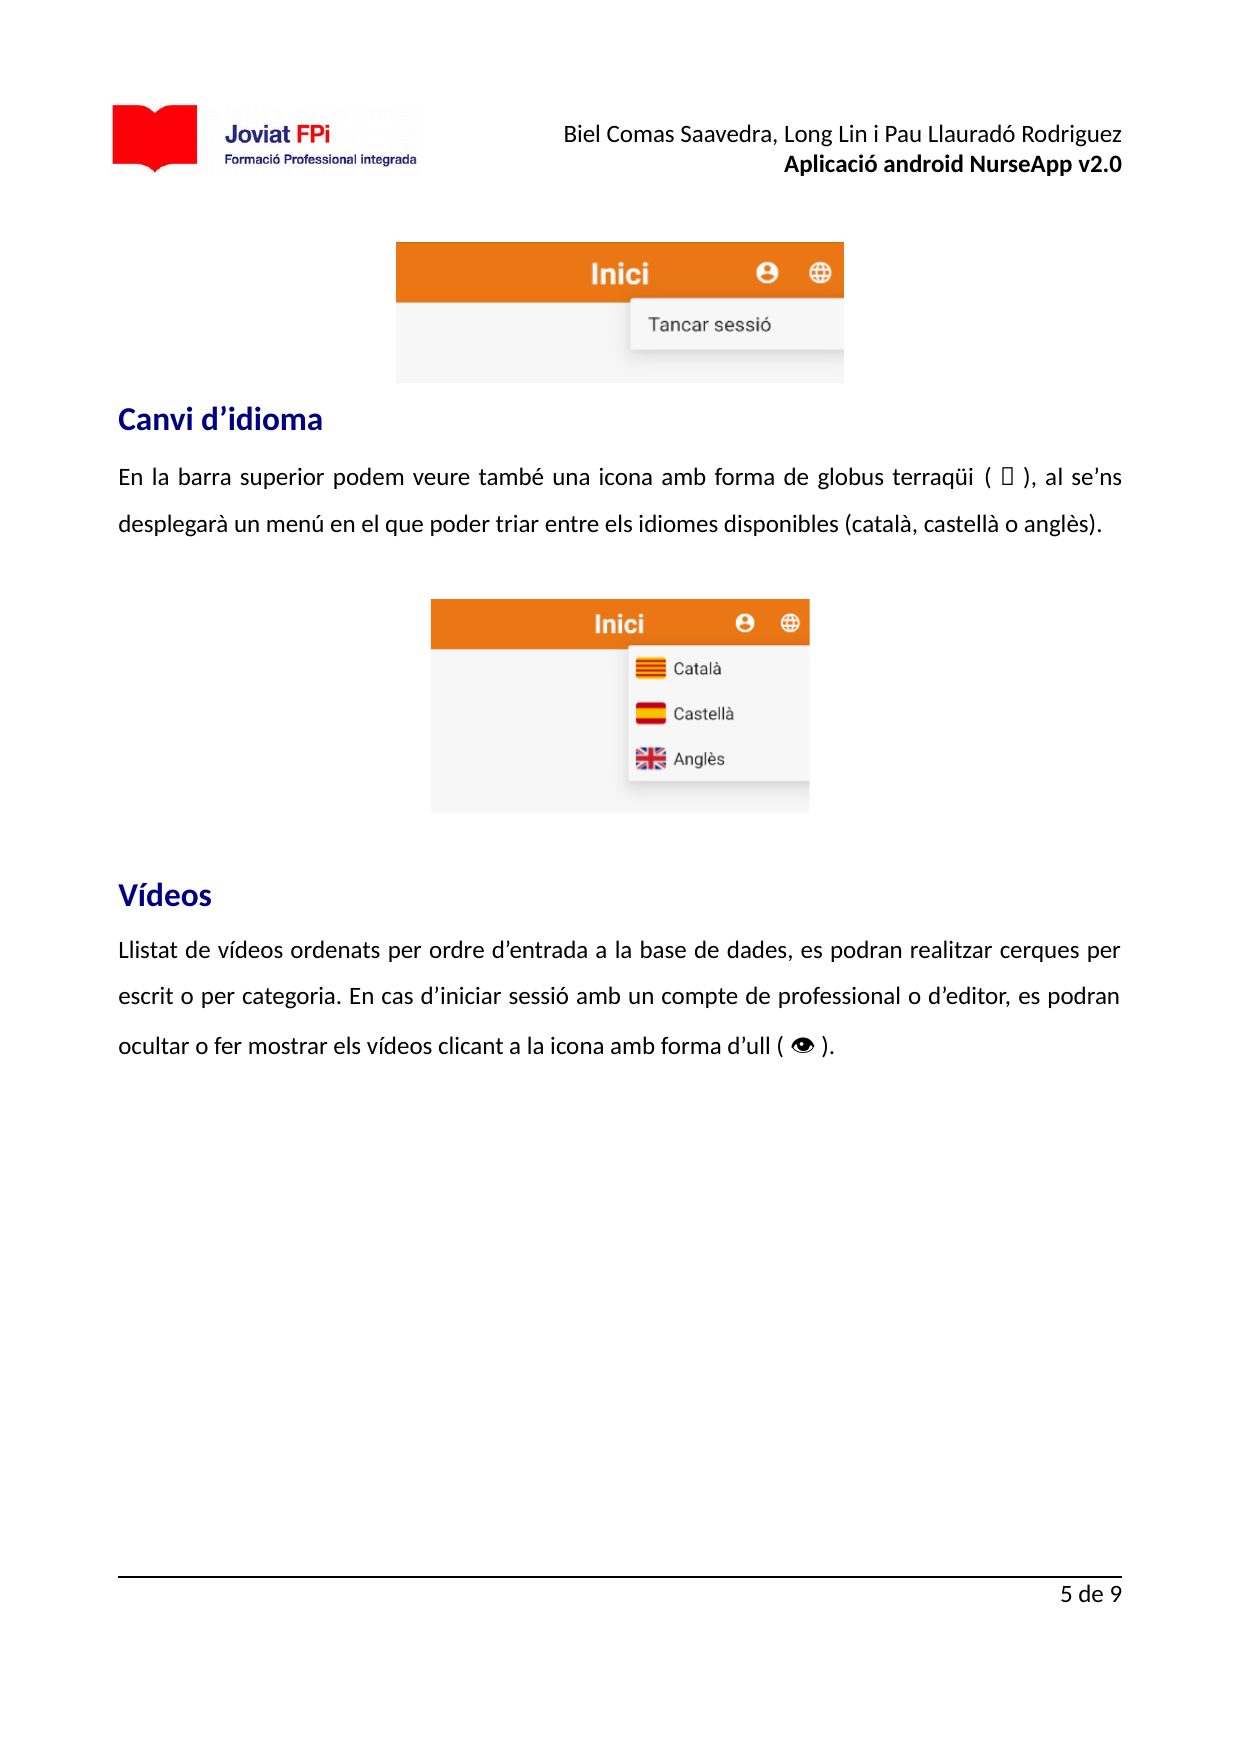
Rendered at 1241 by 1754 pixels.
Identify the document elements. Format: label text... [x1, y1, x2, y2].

subtitle Canvi d’idioma [118, 398, 1122, 438]
subtitle Vídeos [118, 873, 1122, 914]
text En la barra superior podem veure també una icona amb forma de globus terraqüi ( 🌐 ), al se’ns desplegarà un menú en el que poder triar entre els idiomes disponibles (català, castellà o anglès). [118, 459, 1122, 538]
text Llistat de vídeos ordenats per ordre d’entrada a la base de dades, es podran realitzar cerques per escrit o per categoria. En cas d’iniciar sessió amb un compte de professional o d’editor, es podran ocultar o fer mostrar els vídeos clicant a la icona amb forma d’ull ( 👁 ). [118, 934, 1122, 1062]
